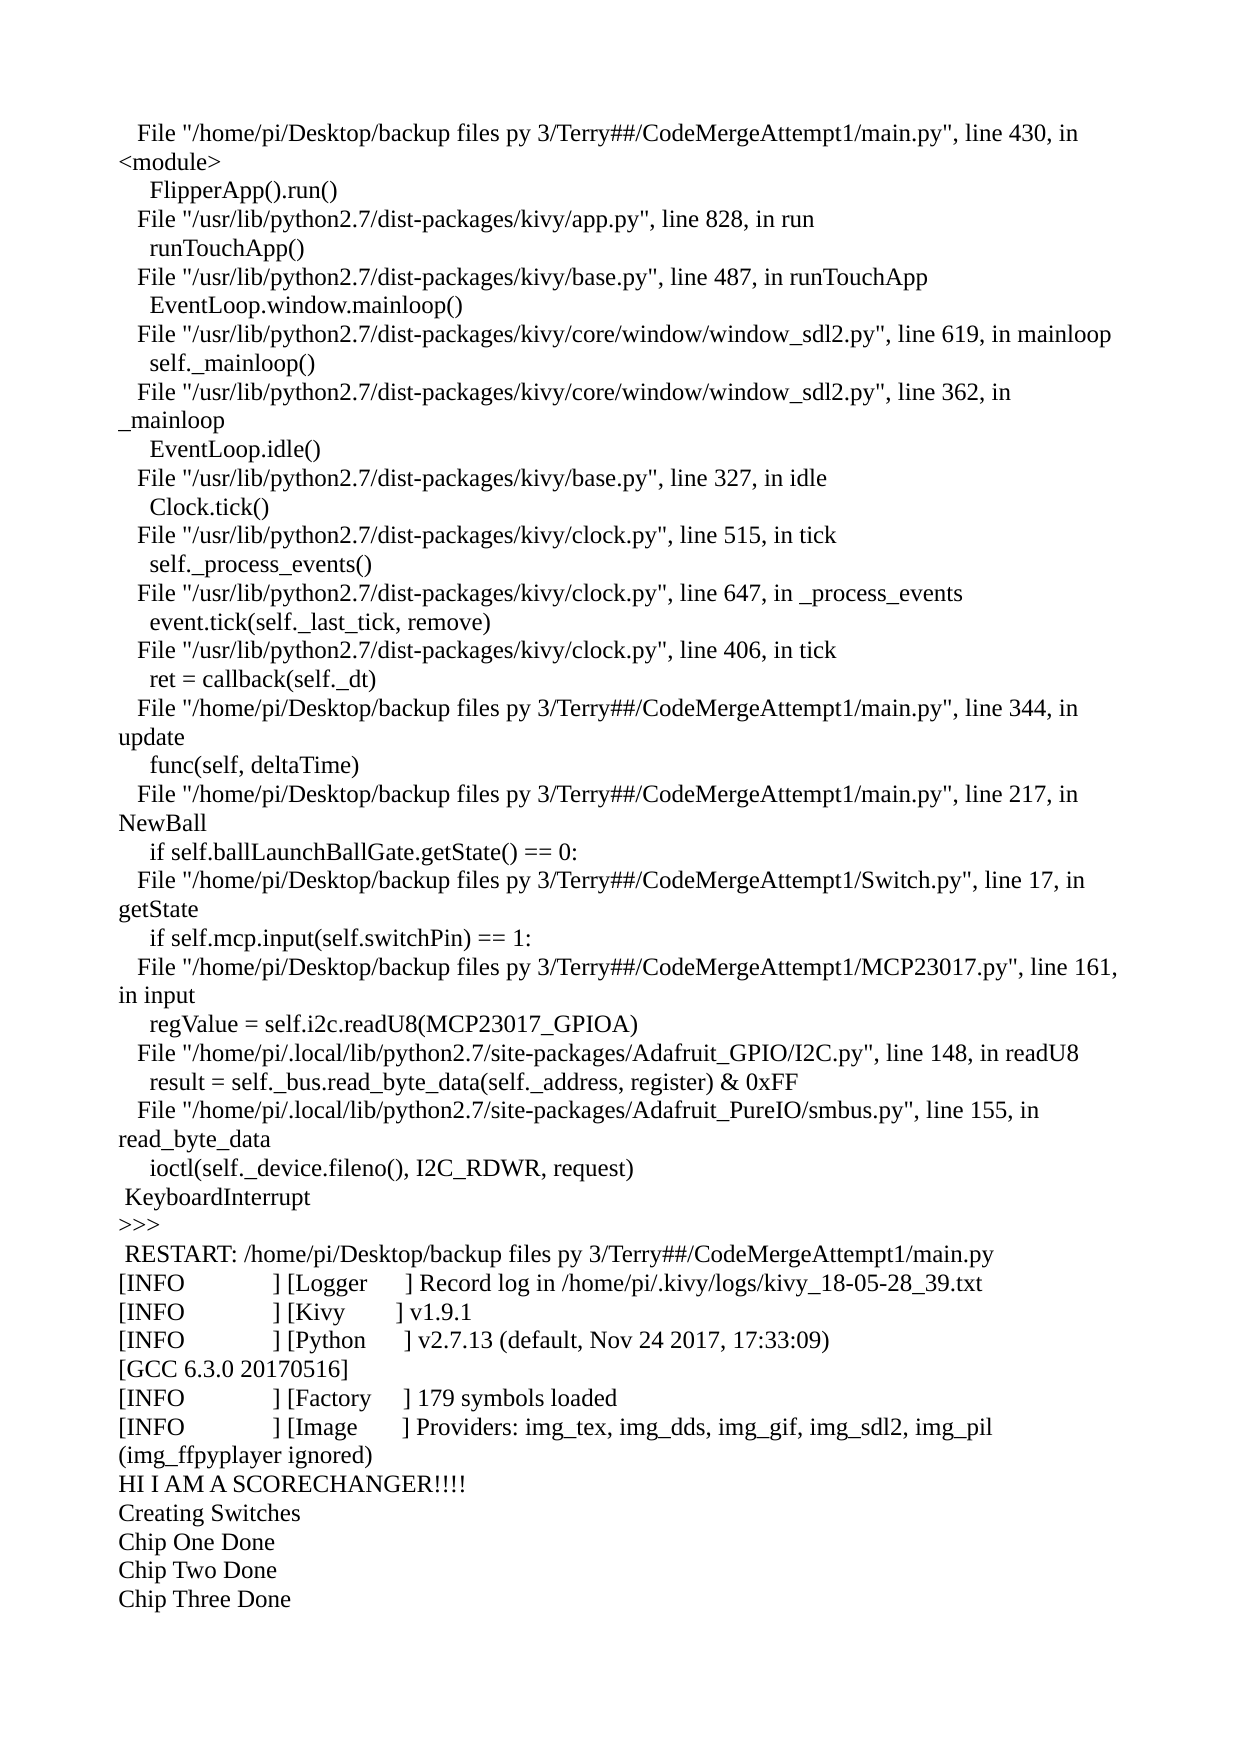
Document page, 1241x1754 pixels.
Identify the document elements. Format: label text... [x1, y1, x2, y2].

text if self.ballLaunchBallGate.getState() == 0: [118, 837, 1122, 866]
text FlipperApp().run() [118, 176, 1122, 204]
text File "/usr/lib/python2.7/dist-packages/kivy/core/window/window_sdl2.py", line 619, in mainloop [118, 319, 1122, 348]
text File "/usr/lib/python2.7/dist-packages/kivy/clock.py", line 647, in _process_events [118, 578, 1122, 607]
text File "/usr/lib/python2.7/dist-packages/kivy/base.py", line 327, in idle [118, 463, 1122, 492]
text event.tick(self._last_tick, remove) [118, 607, 1122, 636]
text func(self, deltaTime) [118, 751, 1122, 779]
text KeyboardInterrupt [118, 1182, 1122, 1211]
text [INFO ] [Logger ] Record log in /home/pi/.kivy/logs/kivy_18-05-28_39.txt [118, 1268, 1122, 1297]
text File "/home/pi/Desktop/backup files py 3/Terry##/CodeMergeAttempt1/main.py", line 430, in <module> [118, 118, 1122, 176]
text ioctl(self._device.fileno(), I2C_RDWR, request) [118, 1153, 1122, 1182]
text Chip One Done [118, 1527, 1122, 1556]
text self._mainloop() [118, 348, 1122, 377]
text File "/usr/lib/python2.7/dist-packages/kivy/base.py", line 487, in runTouchApp [118, 262, 1122, 291]
text Creating Switches [118, 1498, 1122, 1527]
text [INFO ] [Python ] v2.7.13 (default, Nov 24 2017, 17:33:09) [118, 1326, 1122, 1354]
text [GCC 6.3.0 20170516] [118, 1354, 1122, 1383]
text File "/usr/lib/python2.7/dist-packages/kivy/clock.py", line 515, in tick [118, 521, 1122, 549]
text File "/usr/lib/python2.7/dist-packages/kivy/app.py", line 828, in run [118, 204, 1122, 233]
text result = self._bus.read_byte_data(self._address, register) & 0xFF [118, 1067, 1122, 1096]
text RESTART: /home/pi/Desktop/backup files py 3/Terry##/CodeMergeAttempt1/main.py [118, 1239, 1122, 1268]
text File "/usr/lib/python2.7/dist-packages/kivy/core/window/window_sdl2.py", line 362, in _mainloop [118, 377, 1122, 434]
text File "/usr/lib/python2.7/dist-packages/kivy/clock.py", line 406, in tick [118, 636, 1122, 664]
text EventLoop.idle() [118, 434, 1122, 463]
text File "/home/pi/Desktop/backup files py 3/Terry##/CodeMergeAttempt1/MCP23017.py", line 161, in input [118, 952, 1122, 1009]
text Chip Two Done [118, 1556, 1122, 1584]
text File "/home/pi/.local/lib/python2.7/site-packages/Adafruit_GPIO/I2C.py", line 148, in readU8 [118, 1038, 1122, 1067]
text [INFO ] [Factory ] 179 symbols loaded [118, 1383, 1122, 1412]
text File "/home/pi/.local/lib/python2.7/site-packages/Adafruit_PureIO/smbus.py", line 155, in read_byte_data [118, 1096, 1122, 1153]
text ret = callback(self._dt) [118, 664, 1122, 693]
text [INFO ] [Image ] Providers: img_tex, img_dds, img_gif, img_sdl2, img_pil (img_ffpyplayer ignored) [118, 1412, 1122, 1469]
text Chip Three Done [118, 1584, 1122, 1613]
text File "/home/pi/Desktop/backup files py 3/Terry##/CodeMergeAttempt1/main.py", line 217, in NewBall [118, 779, 1122, 837]
text self._process_events() [118, 549, 1122, 578]
text File "/home/pi/Desktop/backup files py 3/Terry##/CodeMergeAttempt1/main.py", line 344, in update [118, 693, 1122, 751]
text EventLoop.window.mainloop() [118, 291, 1122, 319]
text >>> [118, 1211, 1122, 1239]
text [INFO ] [Kivy ] v1.9.1 [118, 1297, 1122, 1326]
text HI I AM A SCORECHANGER!!!! [118, 1469, 1122, 1498]
text if self.mcp.input(self.switchPin) == 1: [118, 923, 1122, 952]
text Clock.tick() [118, 492, 1122, 521]
text regValue = self.i2c.readU8(MCP23017_GPIOA) [118, 1009, 1122, 1038]
text runTouchApp() [118, 233, 1122, 262]
text File "/home/pi/Desktop/backup files py 3/Terry##/CodeMergeAttempt1/Switch.py", line 17, in getState [118, 866, 1122, 923]
